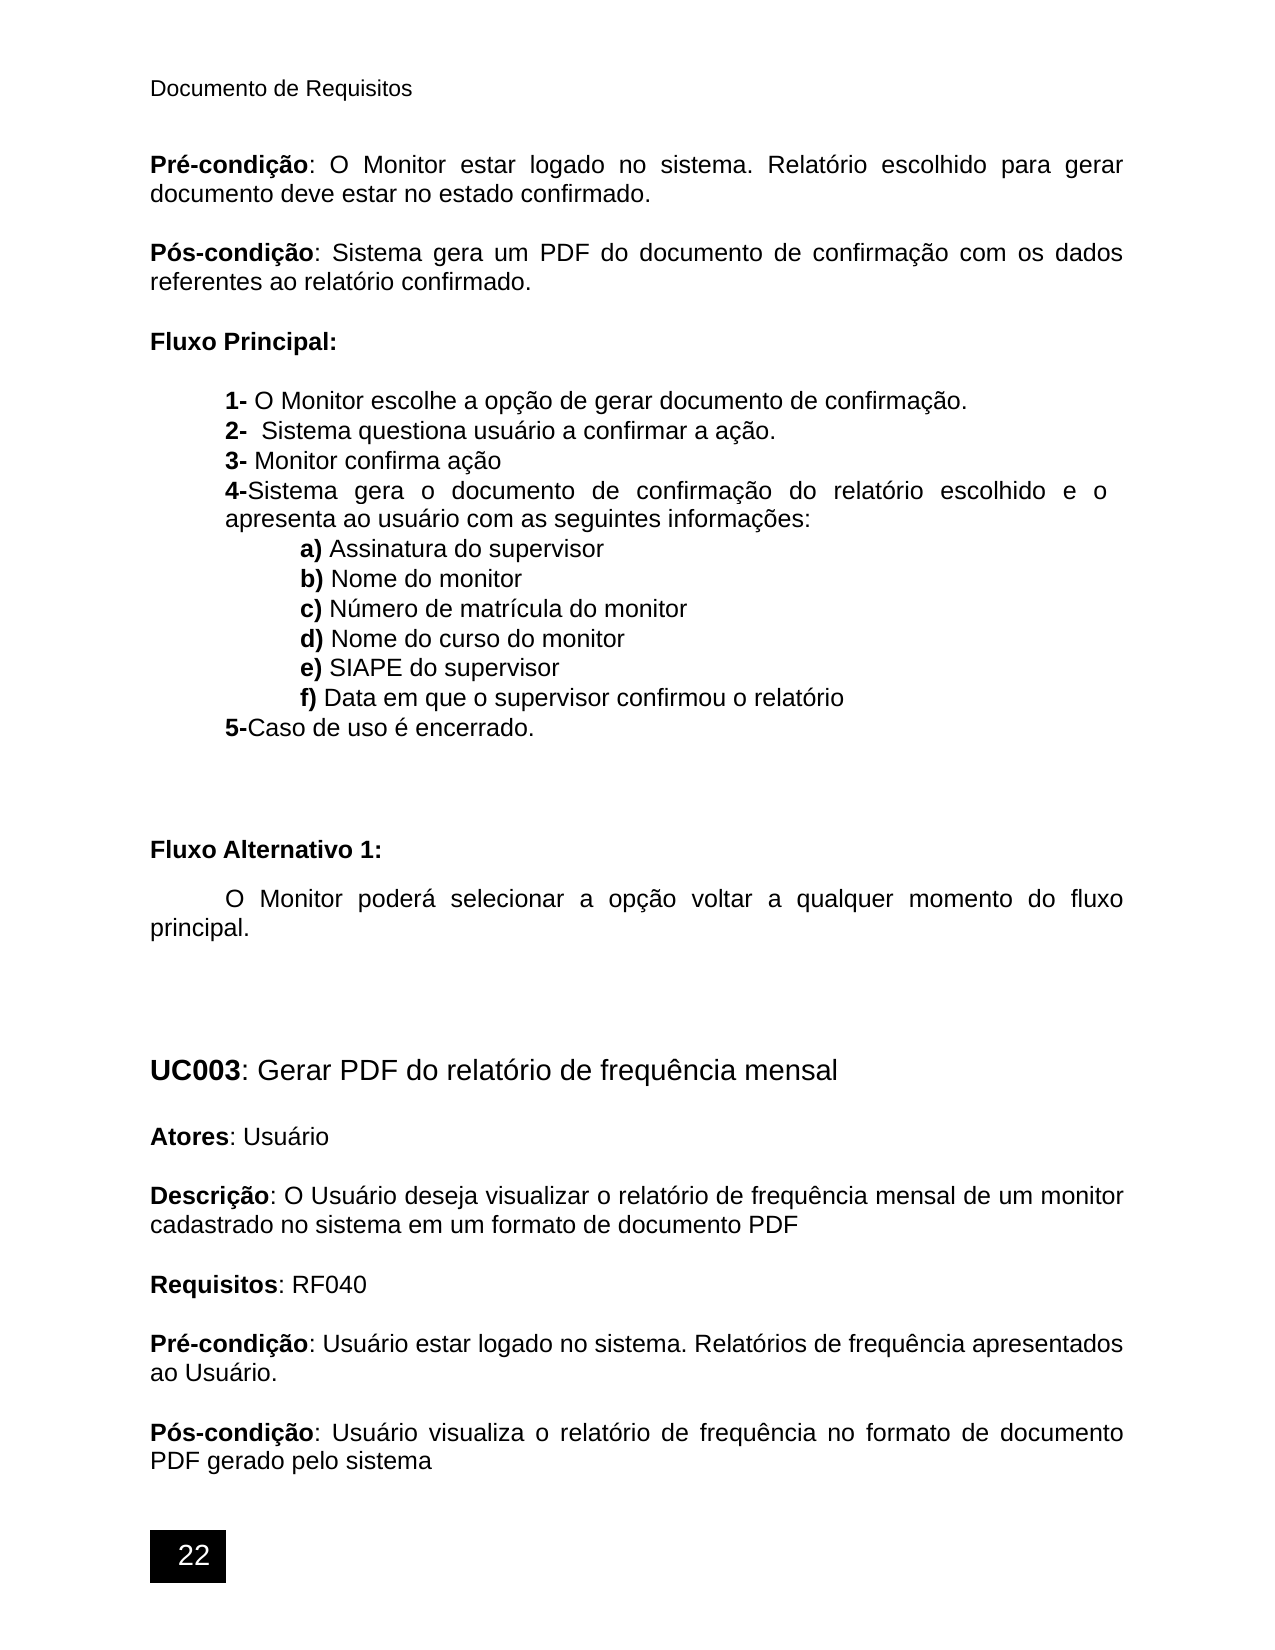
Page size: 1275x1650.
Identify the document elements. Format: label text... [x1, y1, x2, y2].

text e) SIAPE do supervisor [150, 653, 1125, 682]
text Atores: Usuário [150, 1122, 1125, 1150]
text Pré-condição: Usuário estar logado no sistema. Relatórios de frequência apresentados ao Usuário. [150, 1329, 1125, 1387]
text Descrição: O Usuário deseja visualizar o relatório de frequência mensal de um monitor cadastrado no sistema em um formato de documento PDF [150, 1181, 1125, 1239]
text b) Nome do monitor [150, 564, 1125, 593]
text 3- Monitor confirma ação [150, 446, 1125, 474]
text a) Assinatura do supervisor [150, 534, 1125, 563]
text c) Número de matrícula do monitor [150, 594, 1125, 622]
text Fluxo Alternativo 1: [150, 835, 1125, 864]
subtitle UC003: Gerar PDF do relatório de frequência mensal [150, 1053, 1125, 1087]
text f) Data em que o supervisor confirmou o relatório [150, 683, 1125, 712]
text O Monitor poderá selecionar a opção voltar a qualquer momento do fluxo principal. [150, 884, 1125, 942]
text Requisitos: RF040 [150, 1269, 1125, 1298]
text 4-Sistema gera o documento de confirmação do relatório escolhido e o apresenta ao usuário com as seguintes informações: [150, 476, 1125, 533]
text 2- Sistema questiona usuário a confirmar a ação. [150, 416, 1125, 445]
text d) Nome do curso do monitor [150, 623, 1125, 652]
text Fluxo Principal: [150, 327, 1125, 355]
text Pré-condição: O Monitor estar logado no sistema. Relatório escolhido para gerar documento deve estar no estado confirmado. [150, 150, 1125, 207]
text 5-Caso de uso é encerrado. [150, 713, 1125, 742]
text 1- O Monitor escolhe a opção de gerar documento de confirmação. [150, 386, 1125, 415]
text Pós-condição: Usuário visualiza o relatório de frequência no formato de documento PDF gerado pelo sistema [150, 1417, 1125, 1475]
text Pós-condição: Sistema gera um PDF do documento de confirmação com os dados referentes ao relatório confirmado. [150, 238, 1125, 296]
